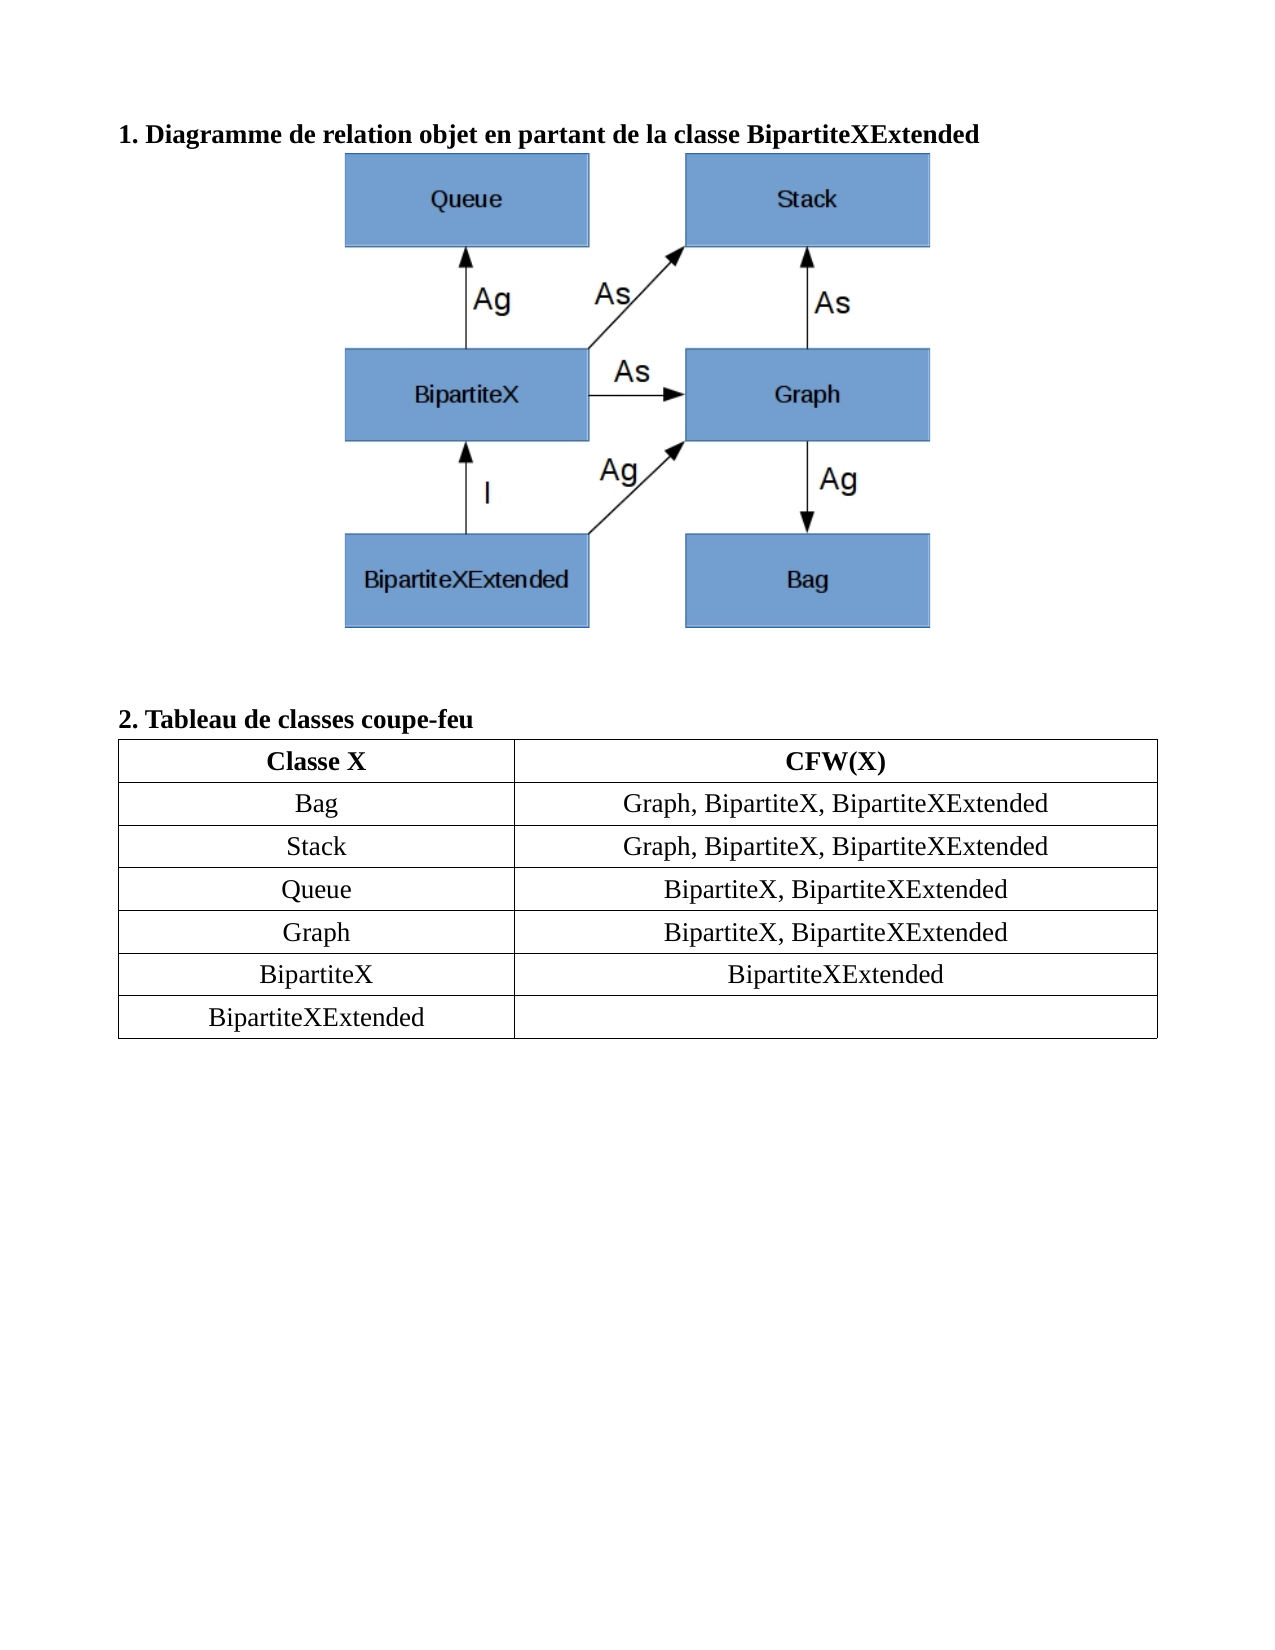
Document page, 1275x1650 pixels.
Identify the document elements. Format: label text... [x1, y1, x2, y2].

picture [344, 153, 931, 628]
table_header CFW(X) [515, 740, 1157, 782]
table_cell Queue [119, 868, 514, 910]
table_cell BipartiteX, BipartiteXExtended [515, 911, 1157, 953]
table_cell BipartiteXExtended [515, 954, 1157, 995]
table_header Classe X [119, 740, 514, 782]
table_cell BipartiteX [119, 954, 514, 995]
table_cell Graph, BipartiteX, BipartiteXExtended [515, 826, 1157, 867]
text 2. Tableau de classes coupe-feu [118, 703, 1157, 734]
table_cell [515, 996, 1157, 1038]
table_cell BipartiteX, BipartiteXExtended [515, 868, 1157, 910]
table_cell Graph, BipartiteX, BipartiteXExtended [515, 783, 1157, 824]
text 1. Diagramme de relation objet en partant de la classe BipartiteXExtended [118, 118, 1157, 149]
table_cell BipartiteXExtended [119, 996, 514, 1038]
table_cell Stack [119, 826, 514, 867]
table_cell Graph [119, 911, 514, 953]
table_cell Bag [119, 783, 514, 824]
